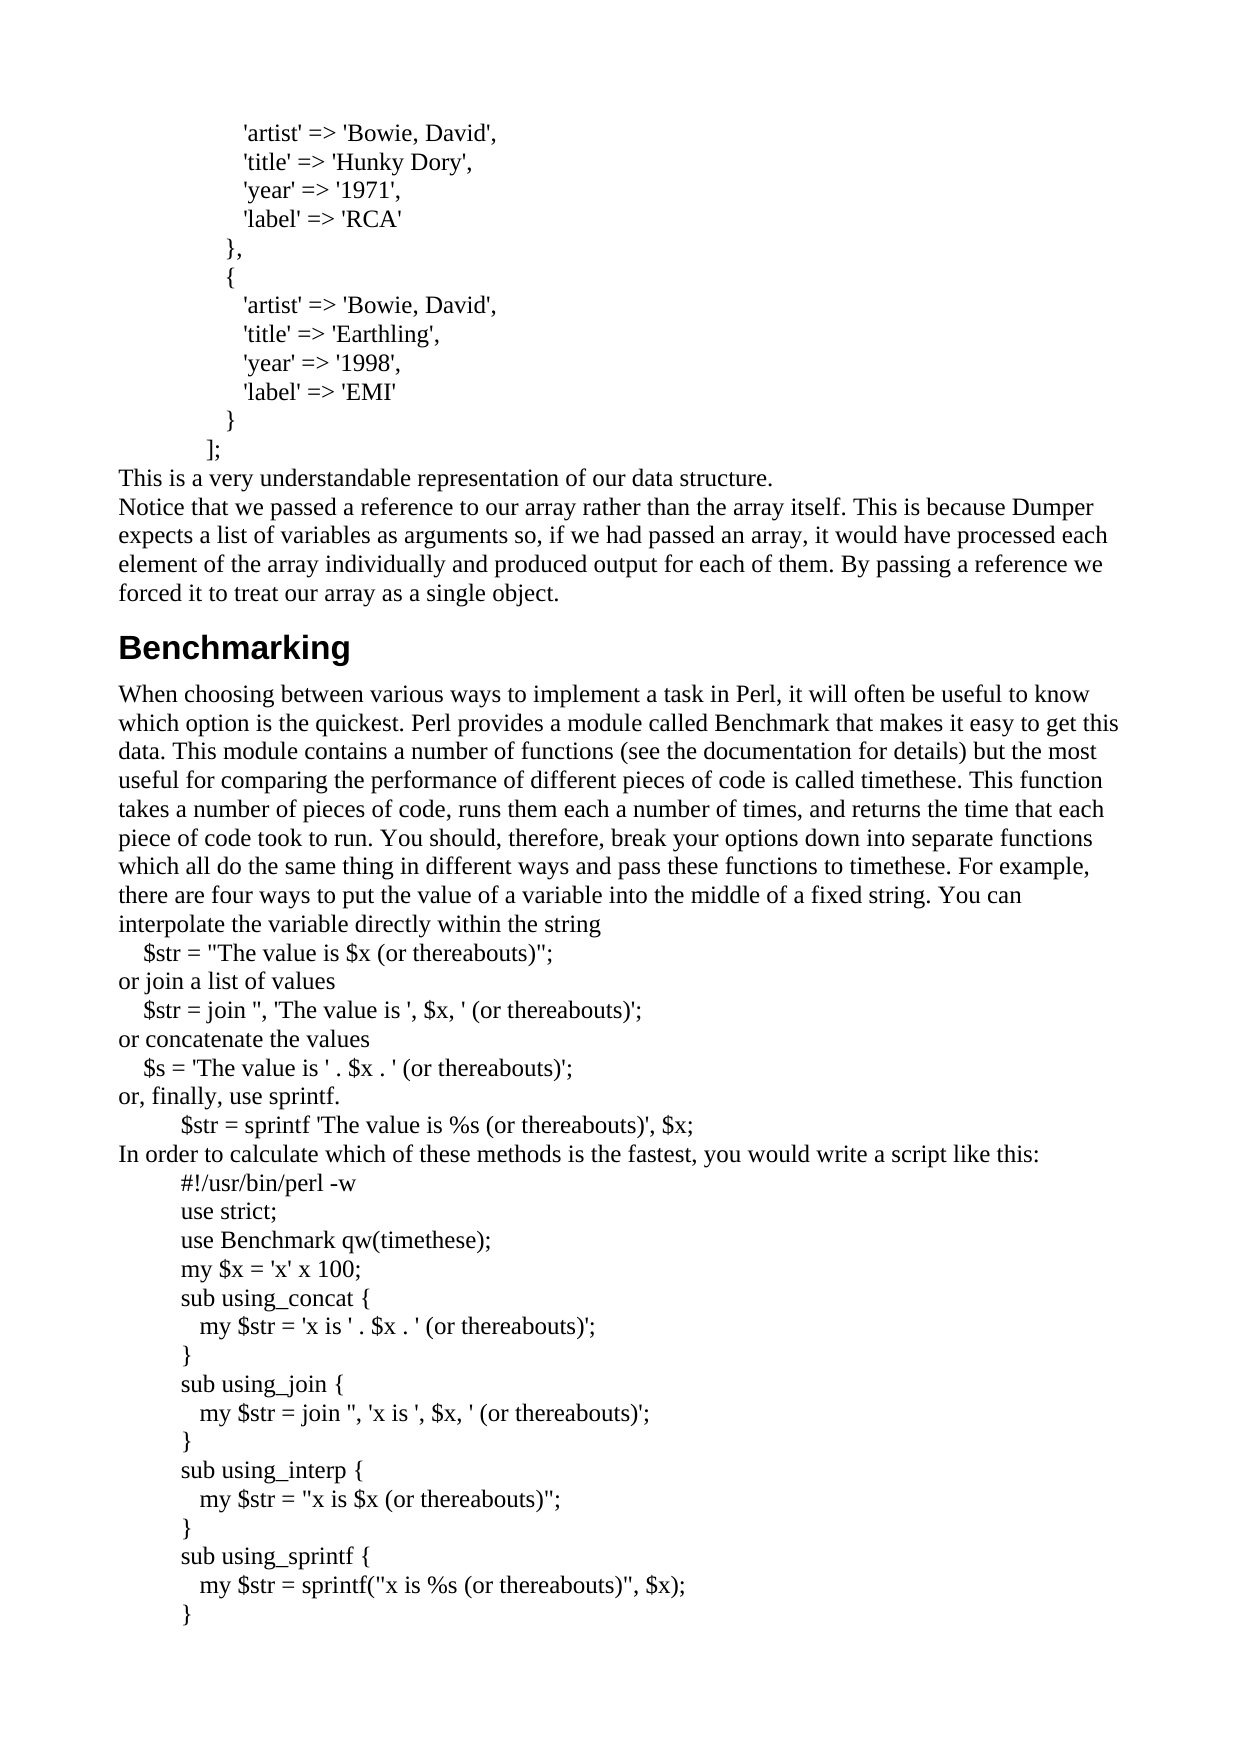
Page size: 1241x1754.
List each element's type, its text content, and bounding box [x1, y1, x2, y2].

text sub using_concat { [118, 1283, 1122, 1311]
text 'year' => '1998', [118, 348, 1122, 377]
text 'artist' => 'Bowie, David', [118, 291, 1122, 319]
text use strict; [118, 1196, 1122, 1225]
text my $str = "x is $x (or thereabouts)"; [118, 1484, 1122, 1513]
text } [118, 1513, 1122, 1541]
text 'artist' => 'Bowie, David', [118, 118, 1122, 147]
text sub using_interp { [118, 1455, 1122, 1484]
text $str = join '', 'The value is ', $x, ' (or thereabouts)'; [118, 995, 1122, 1024]
subtitle Benchmarking [118, 628, 1122, 666]
text #!/usr/bin/perl -w [118, 1168, 1122, 1196]
text $str = "The value is $x (or thereabouts)"; [118, 938, 1122, 966]
text ]; [118, 434, 1122, 463]
text This is a very understandable representation of our data structure. [118, 463, 1122, 492]
text } [118, 1426, 1122, 1455]
text When choosing between various ways to implement a task in Perl, it will often be useful to know which option is the quickest. Perl provides a module called Benchmark that makes it easy to get this data. This module contains a number of functions (see the documentation for details) but the most useful for comparing the performance of different pieces of code is called timethese. This function takes a number of pieces of code, runs them each a number of times, and returns the time that each piece of code took to run. You should, therefore, break your options down into separate functions which all do the same thing in different ways and pass these functions to timethese. For example, there are four ways to put the value of a variable into the middle of a fixed string. You can interpolate the variable directly within the string [118, 679, 1122, 938]
text $s = 'The value is ' . $x . ' (or thereabouts)'; [118, 1053, 1122, 1081]
text } [118, 1340, 1122, 1369]
text 'year' => '1971', [118, 176, 1122, 204]
text or, finally, use sprintf. [118, 1081, 1122, 1110]
text $str = sprintf 'The value is %s (or thereabouts)', $x; [118, 1110, 1122, 1139]
text } [118, 1599, 1122, 1628]
text 'label' => 'RCA' [118, 204, 1122, 233]
text 'title' => 'Hunky Dory', [118, 147, 1122, 176]
text or concatenate the values [118, 1024, 1122, 1053]
text my $str = sprintf("x is %s (or thereabouts)", $x); [118, 1570, 1122, 1599]
text { [118, 262, 1122, 291]
text 'title' => 'Earthling', [118, 319, 1122, 348]
text sub using_join { [118, 1369, 1122, 1398]
text } [118, 406, 1122, 434]
text Notice that we passed a reference to our array rather than the array itself. This is because Dumper expects a list of variables as arguments so, if we had passed an array, it would have processed each element of the array individually and produced output for each of them. By passing a reference we forced it to treat our array as a single object. [118, 492, 1122, 607]
text In order to calculate which of these methods is the fastest, you would write a script like this: [118, 1139, 1122, 1168]
text sub using_sprintf { [118, 1541, 1122, 1570]
text or join a list of values [118, 966, 1122, 995]
text }, [118, 233, 1122, 262]
text my $str = join '', 'x is ', $x, ' (or thereabouts)'; [118, 1398, 1122, 1426]
text use Benchmark qw(timethese); [118, 1225, 1122, 1254]
text my $str = 'x is ' . $x . ' (or thereabouts)'; [118, 1311, 1122, 1340]
text 'label' => 'EMI' [118, 377, 1122, 406]
text my $x = 'x' x 100; [118, 1254, 1122, 1283]
